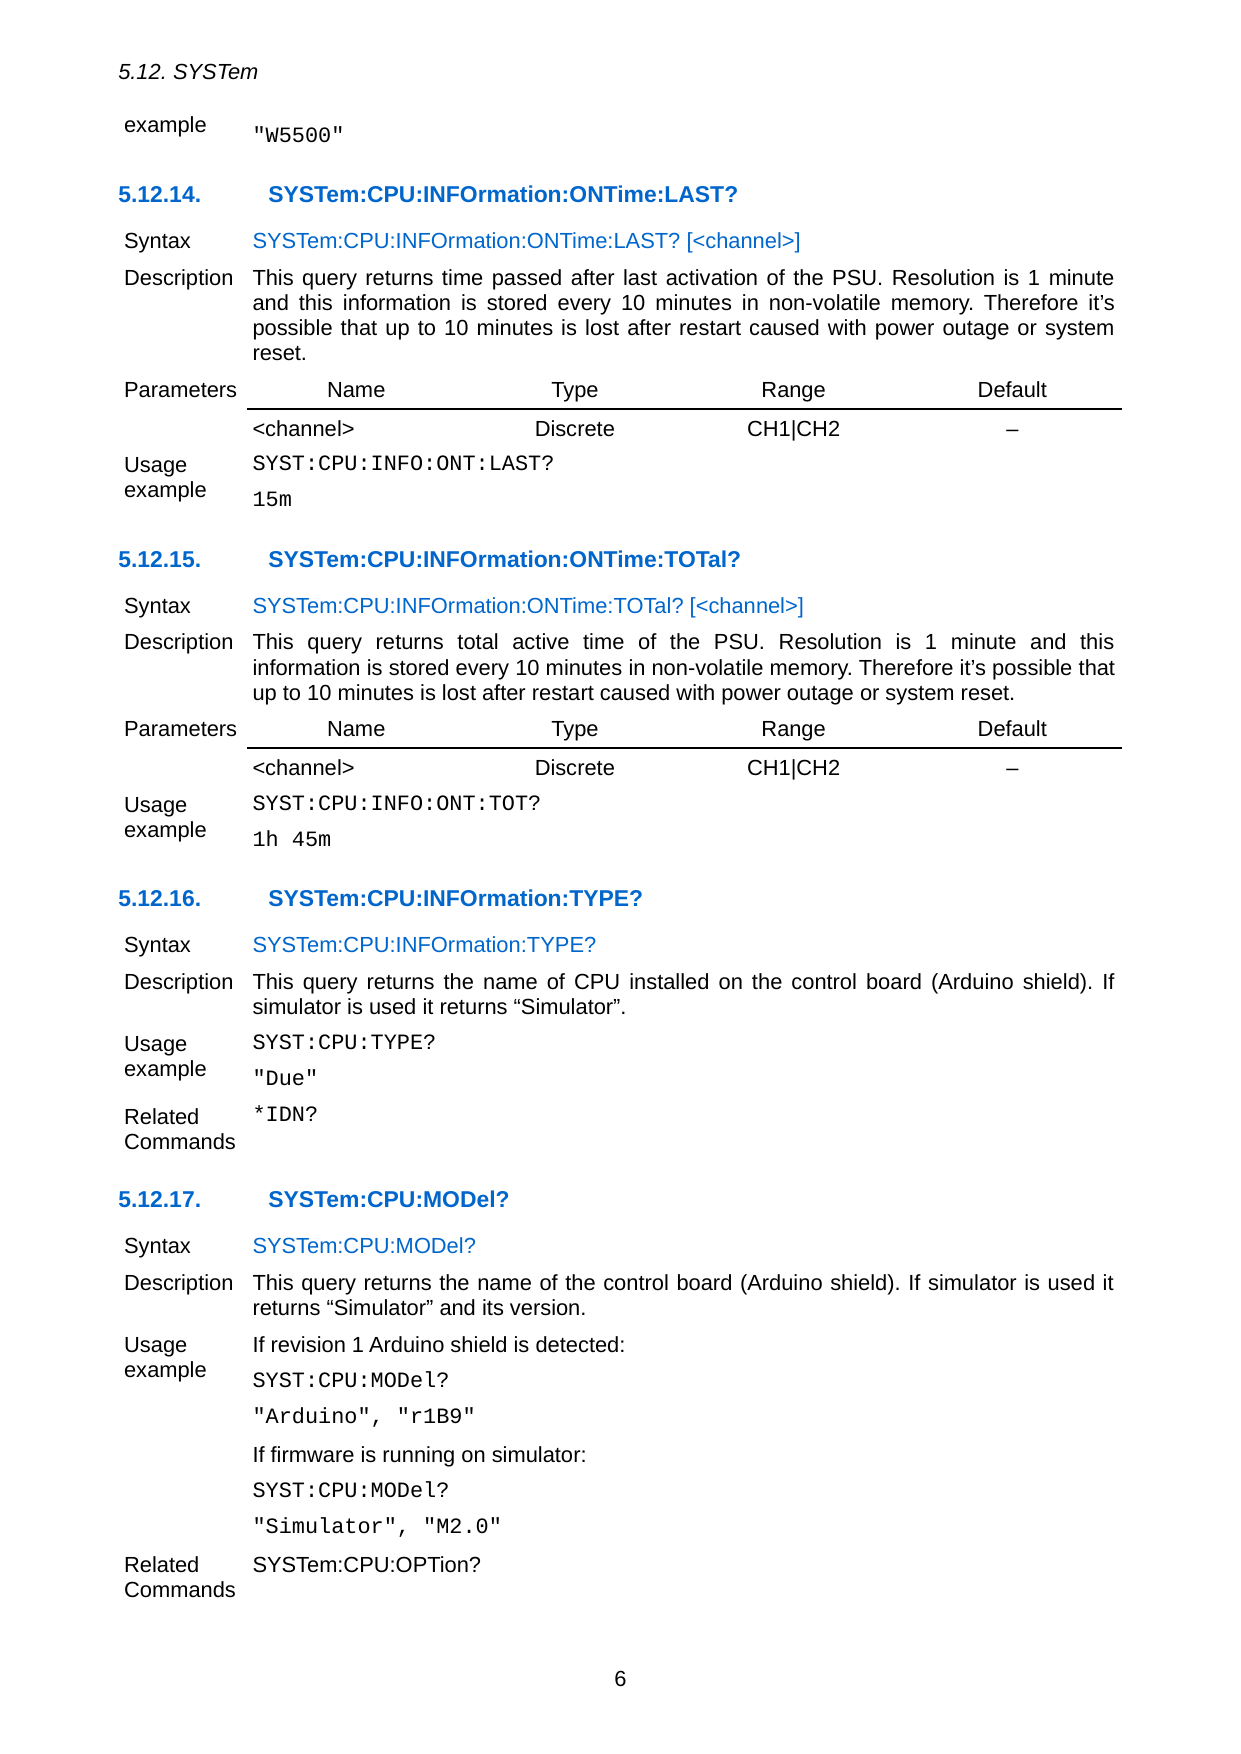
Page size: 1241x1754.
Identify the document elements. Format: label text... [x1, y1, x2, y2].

table_cell Name [247, 371, 465, 408]
table_cell – [903, 410, 1122, 446]
table_cell Description [118, 259, 247, 371]
table_cell SYST:CPU:INFO:ONT:TOT? 1h 45m [247, 786, 1122, 859]
table_cell SYST:CPU:TYPE? "Due" [247, 1025, 1122, 1098]
table_header SYSTem:CPU:INFOrmation:TYPE? [247, 927, 1122, 963]
table_cell Description [118, 963, 247, 1025]
table_header SYSTem:CPU:INFOrmation:ONTime:LAST? [<channel>] [247, 222, 1122, 259]
table_cell Type [465, 371, 684, 408]
table_cell SYST:CPU:INFO:ONT:LAST? 15m [247, 446, 1122, 519]
table_header Syntax [118, 222, 247, 259]
table_cell CH1|CH2 [684, 749, 903, 786]
table_cell If revision 1 Arduino shield is detected: SYST:CPU:MODel? "Arduino", "r1B9" If firmware is running on simulator: SYST:CPU:MODel? "Simulator", "M2.0" [247, 1326, 1122, 1546]
subtitle SYSTem:CPU:INFOrmation:TYPE? [118, 885, 1122, 912]
subtitle SYSTem:CPU:INFOrmation:ONTime:TOTal? [118, 546, 1122, 572]
table_cell This query returns total active time of the PSU. Resolution is 1 minute and this information is stored every 10 minutes in non-volatile memory. Therefore it’s possible that up to 10 minutes is lost after restart caused with power outage or system reset. [247, 624, 1122, 711]
table_cell Default [903, 371, 1122, 408]
table_header Syntax [118, 1228, 247, 1264]
table_cell Type [465, 711, 684, 747]
table_cell Related Commands [118, 1546, 247, 1608]
table_cell Description [118, 624, 247, 711]
table_cell Description [118, 1264, 247, 1326]
table_cell CH1|CH2 [684, 410, 903, 446]
table_cell *IDN? [247, 1098, 1122, 1160]
table_cell SYSTem:CPU:OPTion? [247, 1546, 1122, 1608]
table_header Syntax [118, 927, 247, 963]
table_cell This query returns time passed after last activation of the PSU. Resolution is 1 minute and this information is stored every 10 minutes in non-volatile memory. Therefore it’s possible that up to 10 minutes is lost after restart caused with power outage or system reset. [247, 259, 1122, 371]
table_cell This query returns the name of CPU installed on the control board (Arduino shield). If simulator is used it returns “Simulator”. [247, 963, 1122, 1025]
table_cell Default [903, 711, 1122, 747]
table_header SYSTem:CPU:MODel? [247, 1228, 1122, 1264]
table_cell Discrete [465, 410, 684, 446]
table_cell Usage example [118, 786, 247, 859]
table_cell <channel> [247, 410, 465, 446]
subtitle SYSTem:CPU:MODel? [118, 1186, 1122, 1213]
table_cell Related Commands [118, 1098, 247, 1160]
table_cell Name [247, 711, 465, 747]
table_cell Range [684, 371, 903, 408]
subtitle SYSTem:CPU:INFOrmation:ONTime:LAST? [118, 181, 1122, 207]
table_cell This query returns the name of the control board (Arduino shield). If simulator is used it returns “Simulator” and its version. [247, 1264, 1122, 1326]
table_cell "W5500" [247, 106, 1122, 154]
table_header Syntax [118, 587, 247, 623]
table_cell Usage example [118, 1025, 247, 1098]
table_cell – [903, 749, 1122, 786]
table_cell Range [684, 711, 903, 747]
table_cell Discrete [465, 749, 684, 786]
table_cell Usage example [118, 446, 247, 519]
table_cell Usage example [118, 1326, 247, 1546]
table_cell <channel> [247, 749, 465, 786]
table_header SYSTem:CPU:INFOrmation:ONTime:TOTal? [<channel>] [247, 587, 1122, 623]
table_cell Parameters [118, 371, 247, 446]
table_cell example [118, 106, 247, 154]
table_cell Parameters [118, 711, 247, 786]
